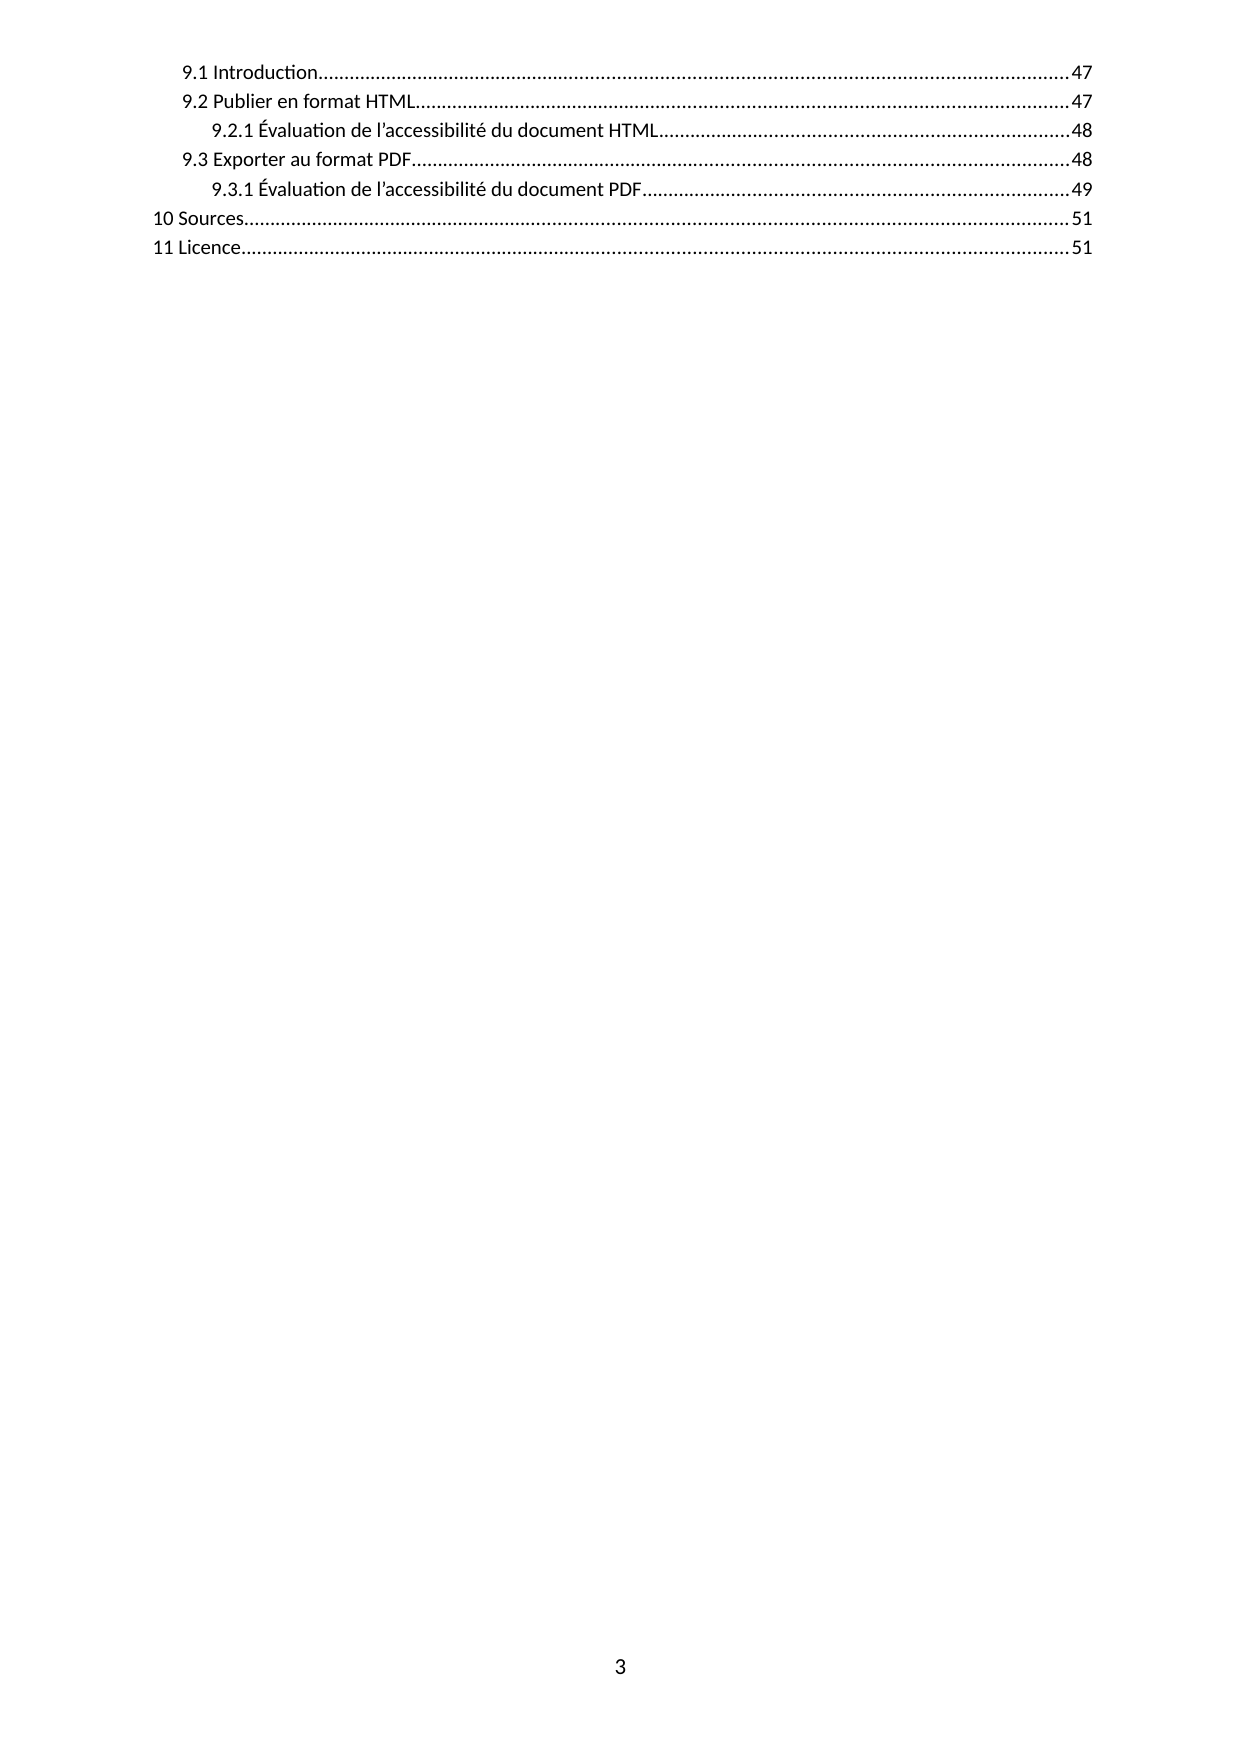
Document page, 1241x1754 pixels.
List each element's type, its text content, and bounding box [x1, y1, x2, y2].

text 10 Sources 51 [148, 205, 1093, 230]
text 9.2 Publier en format HTML 47 [177, 88, 1093, 114]
text 11 Licence 51 [148, 234, 1093, 259]
text 9.2.1 Évaluation de l’accessibilité du document HTML 48 [207, 117, 1093, 143]
text 9.1 Introduction 47 [177, 59, 1093, 84]
text 9.3.1 Évaluation de l’accessibilité du document PDF 49 [207, 176, 1093, 201]
text 9.3 Exporter au format PDF 48 [177, 147, 1093, 172]
